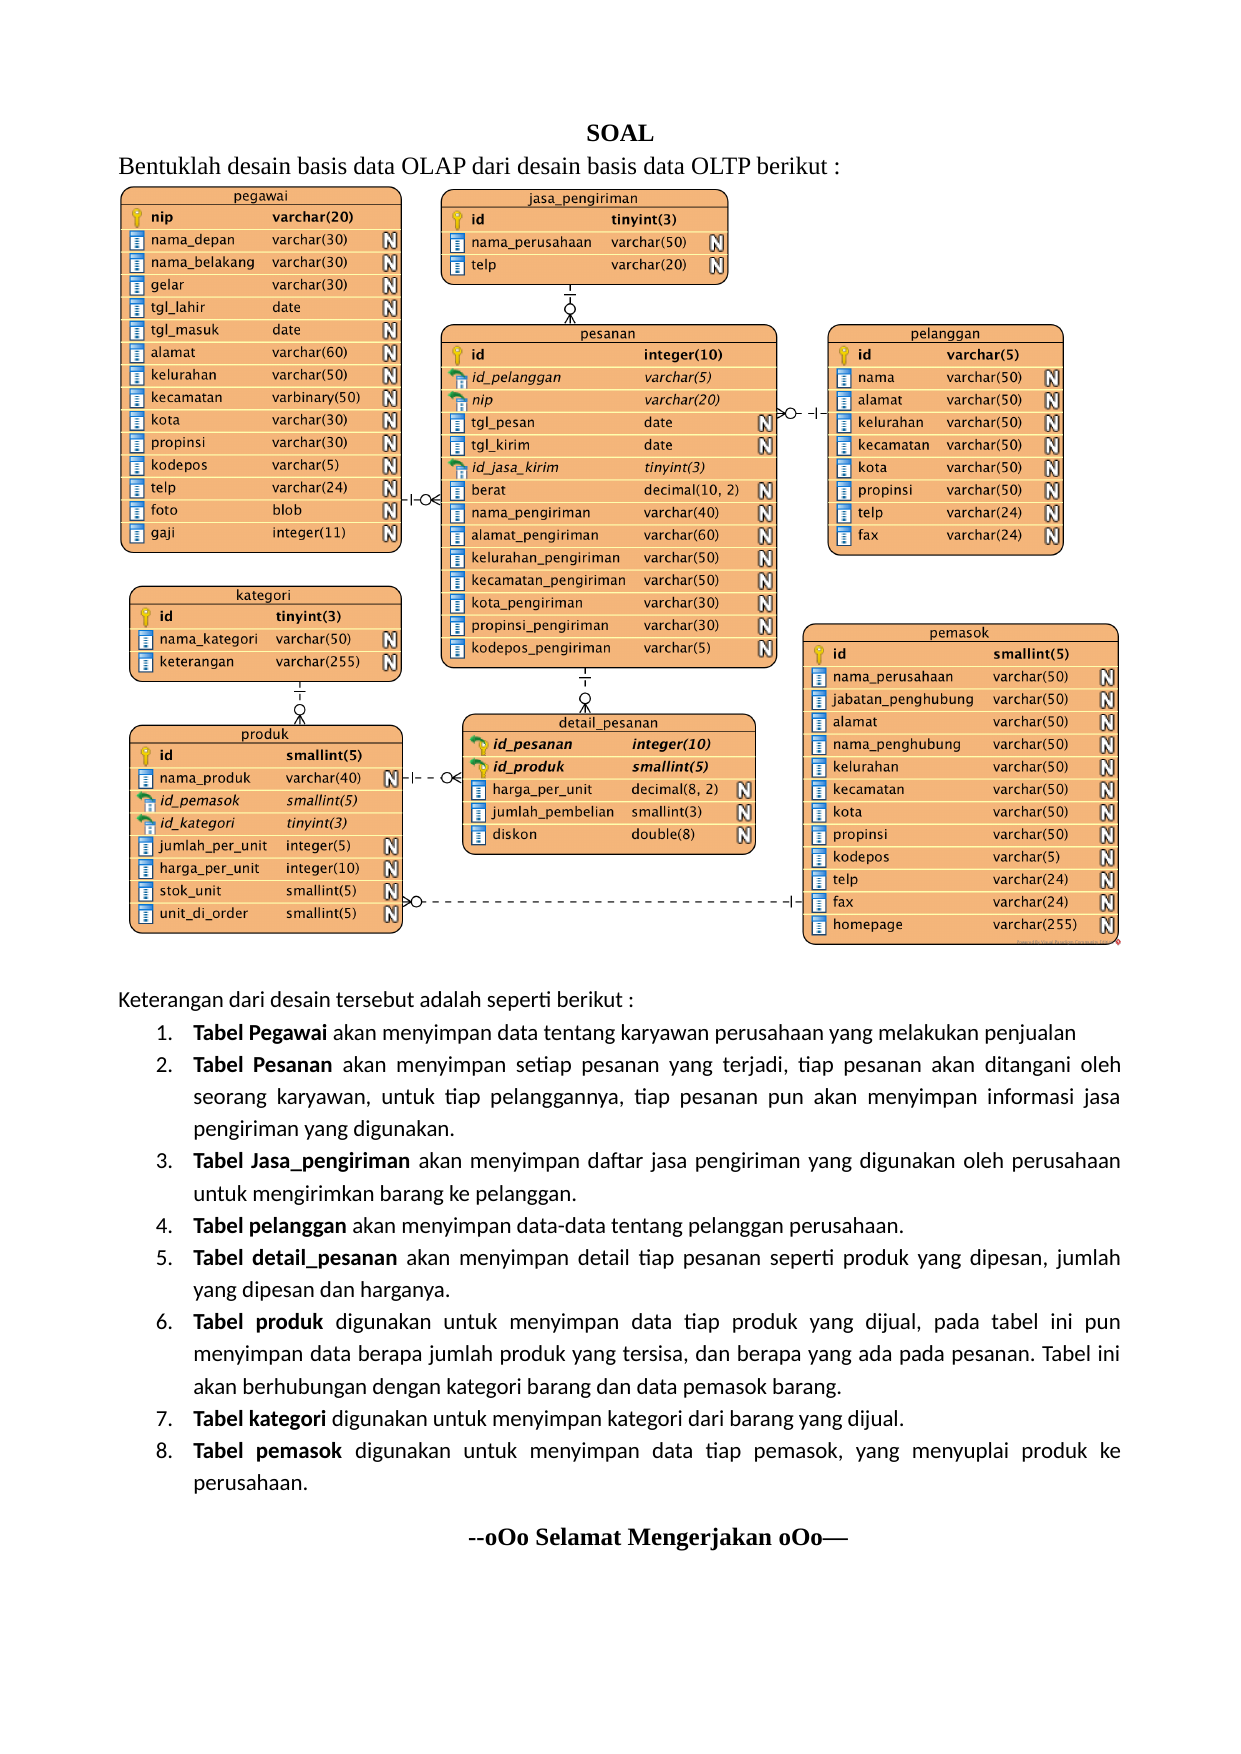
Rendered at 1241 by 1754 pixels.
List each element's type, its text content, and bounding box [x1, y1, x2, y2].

list Tabel produk digunakan untuk menyimpan data tiap produk yang dijual, pada tabel ini pun menyimpan data berapa jumlah produk yang tersisa, dan berapa yang ada pada pesanan. Tabel ini akan berhubungan dengan kategori barang dan data pemasok barang. [156, 1307, 1122, 1400]
list Tabel kategori digunakan untuk menyimpan kategori dari barang yang dijual. [156, 1404, 1122, 1432]
list Tabel Pegawai akan menyimpan data tentang karyawan perusahaan yang melakukan penjualan [156, 1018, 1122, 1046]
list Keterangan dari desain tersebut adalah seperti berikut : [118, 986, 1122, 1013]
list Bentuklah desain basis data OLAP dari desain basis data OLTP berikut : [118, 151, 1122, 180]
list Tabel Pesanan akan menyimpan setiap pesanan yang terjadi, tiap pesanan akan ditangani oleh seorang karyawan, untuk tiap pelanggannya, tiap pesanan pun akan menyimpan informasi jasa pengiriman yang digunakan. [156, 1050, 1122, 1142]
list Tabel pemasok digunakan untuk menyimpan data tiap pemasok, yang menyuplai produk ke perusahaan. [156, 1436, 1122, 1496]
list SOAL [118, 118, 1122, 147]
list --oOo Selamat Mengerjakan oOo— [193, 1522, 1122, 1551]
list Tabel detail_pesanan akan menyimpan detail tiap pesanan seperti produk yang dipesan, jumlah yang dipesan dan harganya. [156, 1243, 1122, 1303]
list Tabel pelanggan akan menyimpan data-data tentang pelanggan perusahaan. [156, 1211, 1122, 1239]
picture [118, 184, 1123, 949]
list Tabel Jasa_pengiriman akan menyimpan daftar jasa pengiriman yang digunakan oleh perusahaan untuk mengirimkan barang ke pelanggan. [156, 1146, 1122, 1207]
